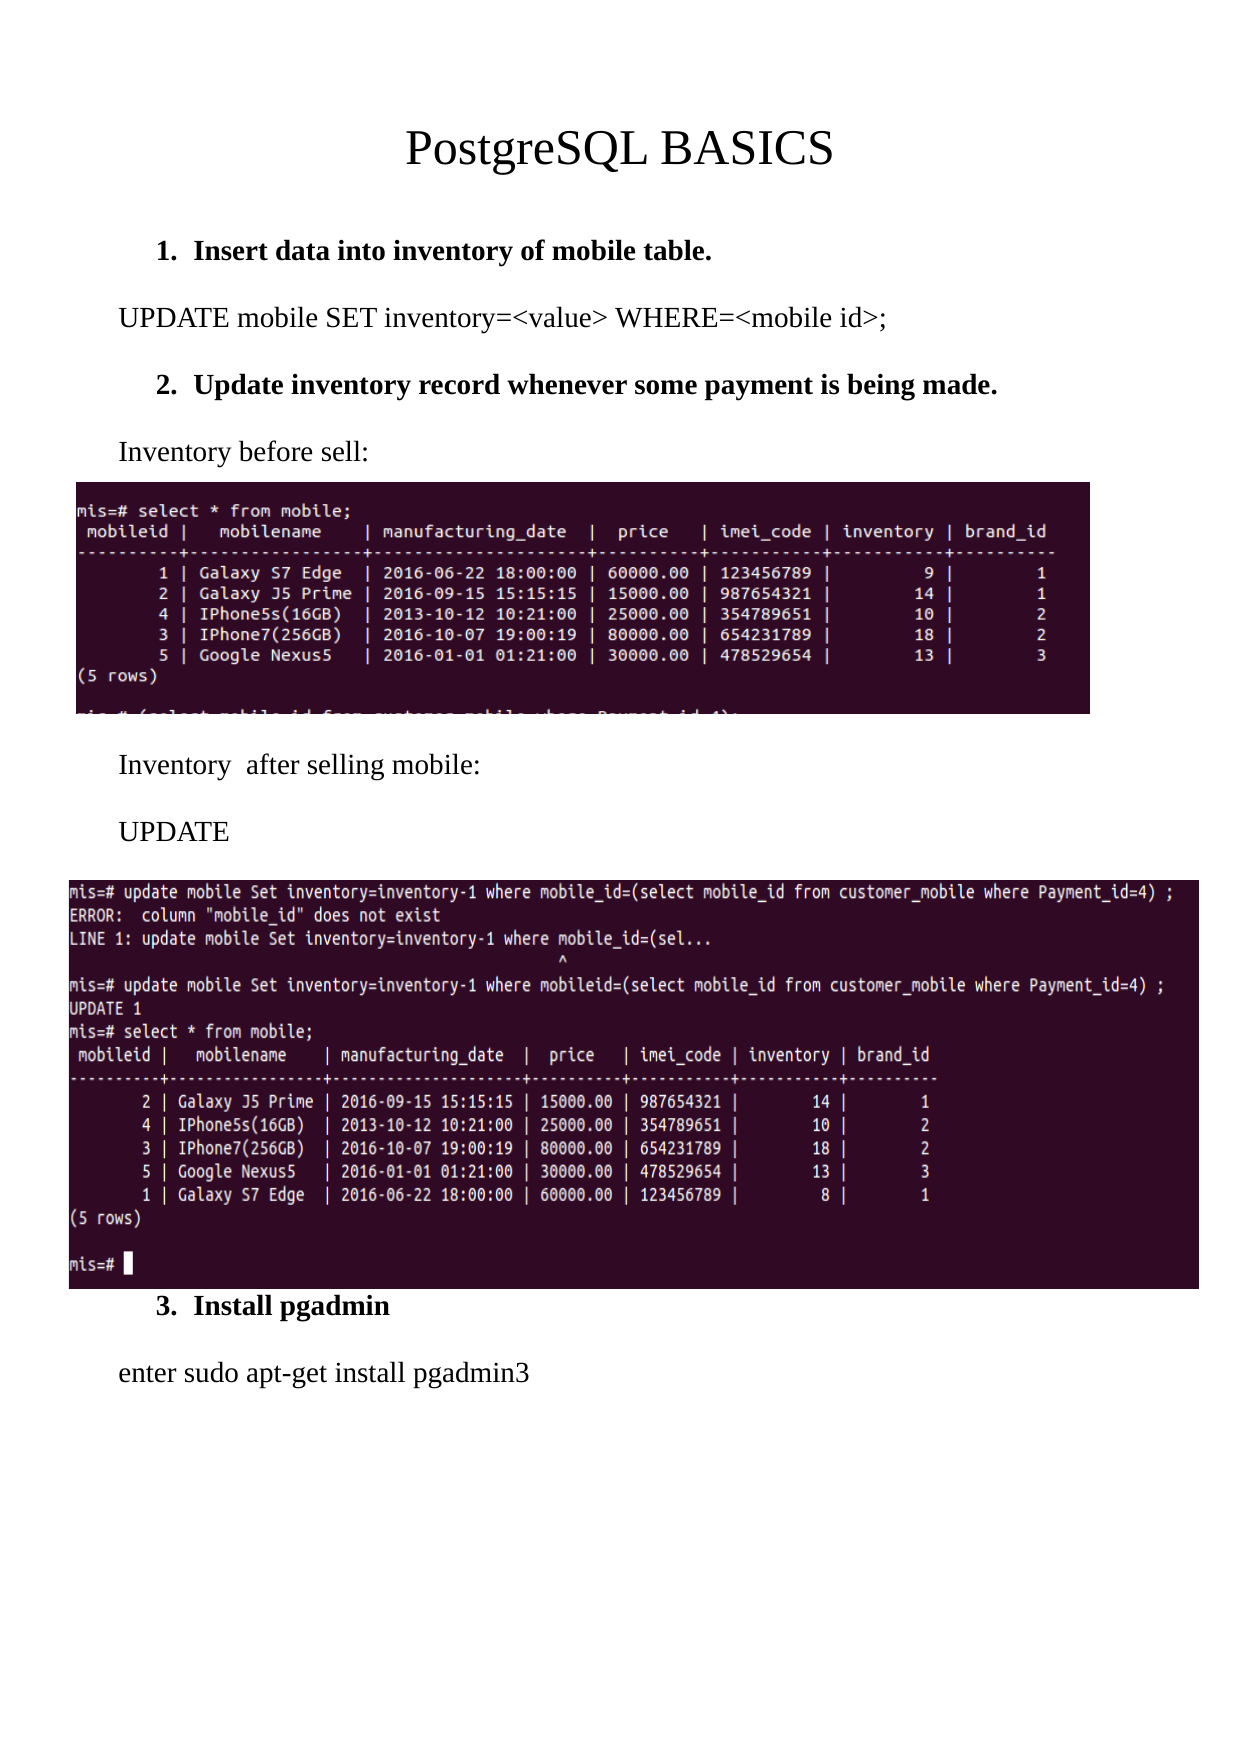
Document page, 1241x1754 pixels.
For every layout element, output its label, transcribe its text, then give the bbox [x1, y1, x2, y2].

picture [76, 482, 416, 651]
text PostgreSQL BASICS [118, 118, 1122, 176]
text UPDATE [118, 814, 1122, 848]
list Update inventory record whenever some payment is being made. [156, 367, 1122, 401]
text UPDATE mobile SET inventory=<value> WHERE=<mobile id>; [118, 300, 1122, 334]
list Install pgadmin [156, 1289, 1122, 1322]
text Inventory before sell: [118, 434, 1122, 468]
text Inventory after selling mobile: [118, 747, 1122, 781]
list Insert data into inventory of mobile table. [156, 233, 1122, 267]
text enter sudo apt-get install pgadmin3 [118, 1356, 1122, 1389]
